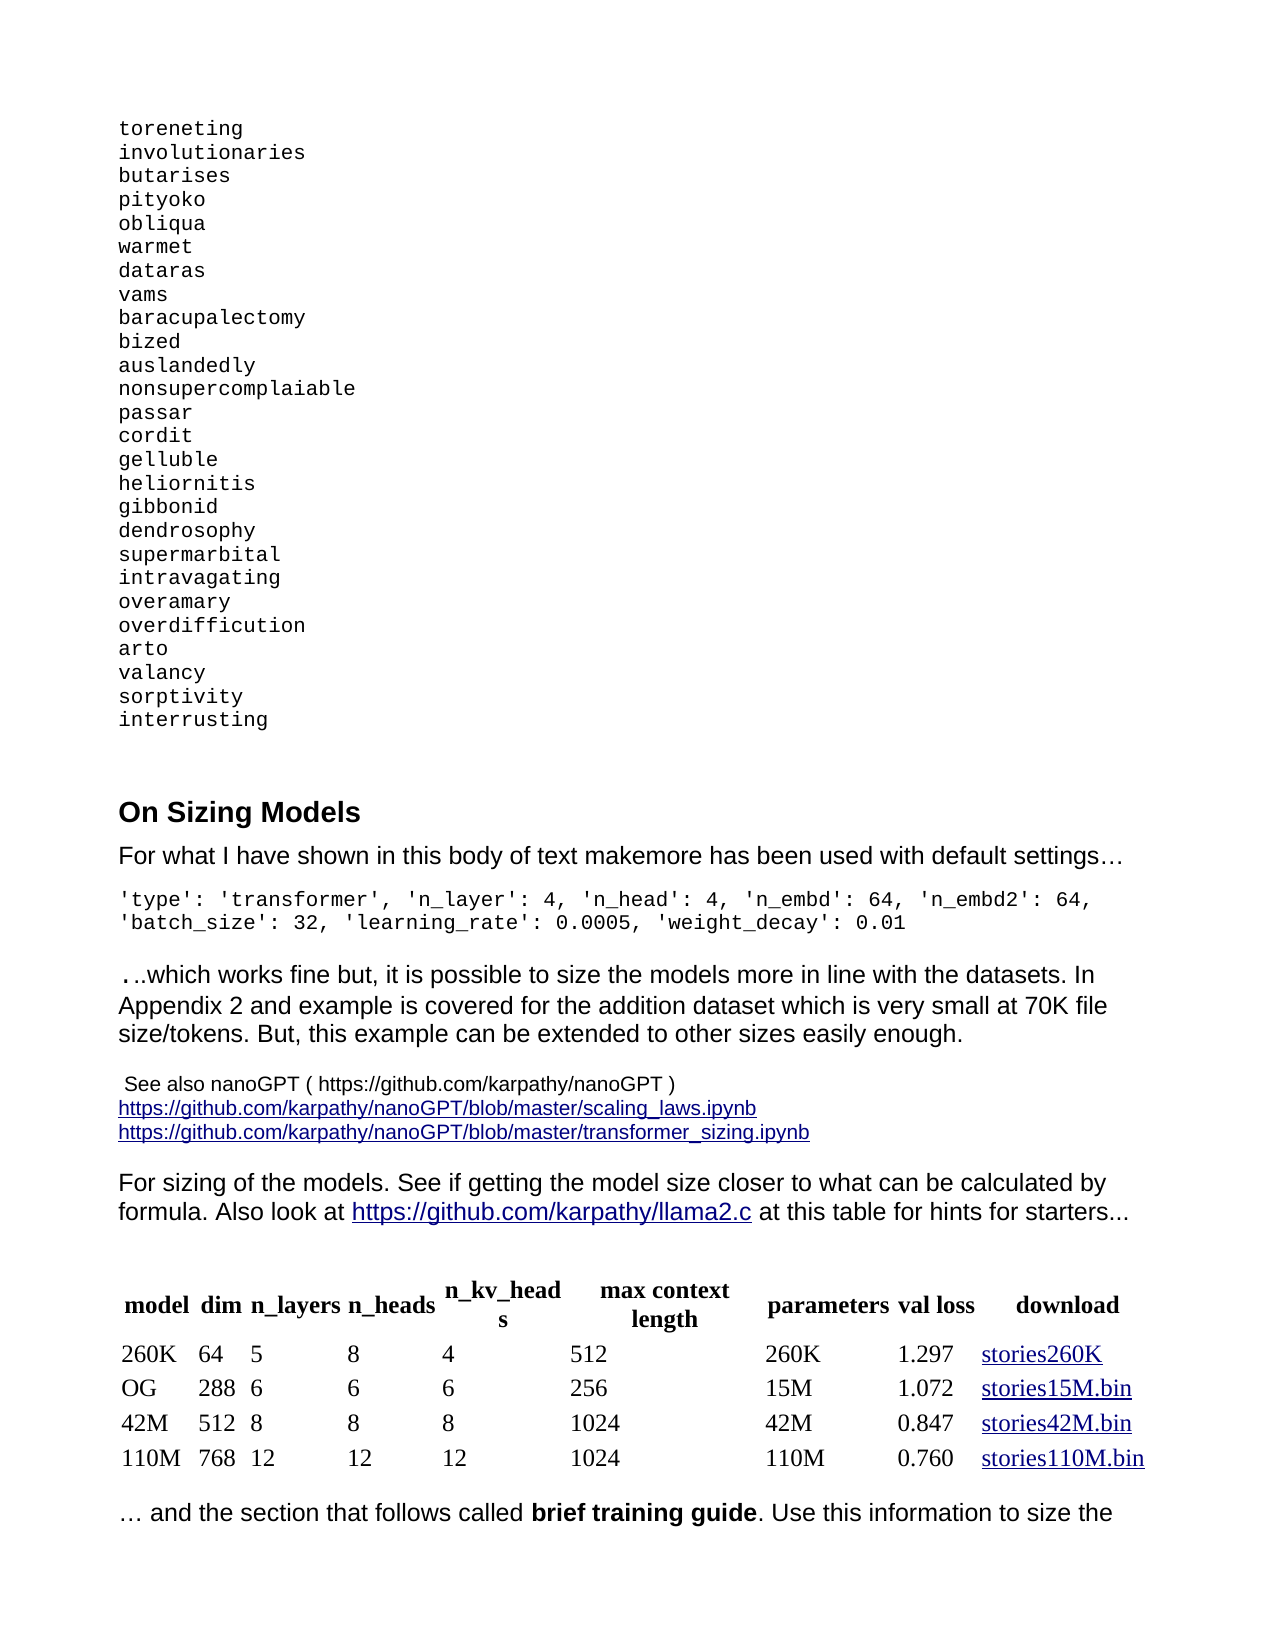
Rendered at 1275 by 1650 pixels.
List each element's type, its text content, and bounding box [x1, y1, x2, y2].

text involutionaries [118, 142, 1157, 165]
text bized [118, 331, 1157, 354]
table_cell 42M [762, 1405, 894, 1440]
text baracupalectomy [118, 307, 1157, 331]
text heliornitis [118, 473, 1157, 496]
table_cell stories260K [979, 1336, 1157, 1371]
table_cell 0.847 [895, 1405, 978, 1440]
text obliqua [118, 213, 1157, 236]
text cordit [118, 426, 1157, 449]
table_cell 260K [118, 1336, 195, 1371]
table_cell 1024 [567, 1405, 762, 1440]
table_cell 15M [762, 1371, 894, 1405]
text overamary [118, 591, 1157, 615]
table_cell 4 [439, 1336, 567, 1371]
table_header n_kv_heads [439, 1273, 567, 1336]
text butarises [118, 165, 1157, 189]
text supermarbital [118, 544, 1157, 567]
table_cell stories42M.bin [979, 1405, 1157, 1440]
table_cell 6 [344, 1371, 439, 1405]
table_cell 512 [195, 1405, 247, 1440]
text interrusting [118, 709, 1157, 733]
text overdifficution [118, 615, 1157, 638]
table_header val loss [895, 1273, 978, 1336]
table_cell 288 [195, 1371, 247, 1405]
table_cell 256 [567, 1371, 762, 1405]
text For sizing of the models. See if getting the model size closer to what can be calculated by formula. Also look at https://github.com/karpathy/llama2.c at this table for hints for starters... [118, 1168, 1157, 1225]
table_cell 6 [247, 1371, 344, 1405]
table_cell 5 [247, 1336, 344, 1371]
text See also nanoGPT ( https://github.com/karpathy/nanoGPT ) https://github.com/karpathy/nanoGPT/blob/master/scaling_laws.ipynb [118, 1072, 1157, 1120]
text dataras [118, 260, 1157, 284]
text For what I have shown in this body of text makemore has been used with default settings… [118, 841, 1157, 870]
text sorptivity [118, 686, 1157, 709]
table_cell 12 [344, 1440, 439, 1474]
table_cell 1.297 [895, 1336, 978, 1371]
table_cell OG [118, 1371, 195, 1405]
table_cell 6 [439, 1371, 567, 1405]
text valancy [118, 662, 1157, 686]
text intravagating [118, 567, 1157, 591]
text ...which works fine but, it is possible to size the models more in line with the datasets. In Appendix 2 and example is covered for the addition dataset which is very small at 70K file size/tokens. But, this example can be extended to other sizes easily enough. [118, 960, 1157, 1048]
table_cell 0.760 [895, 1440, 978, 1474]
table_header n_heads [344, 1273, 439, 1336]
table_header model [118, 1273, 195, 1336]
table_cell 260K [762, 1336, 894, 1371]
table_cell 110M [118, 1440, 195, 1474]
text warmet [118, 236, 1157, 260]
table_cell 512 [567, 1336, 762, 1371]
text dendrosophy [118, 520, 1157, 544]
subtitle On Sizing Models [118, 795, 1157, 829]
table_cell 8 [247, 1405, 344, 1440]
text https://github.com/karpathy/nanoGPT/blob/master/transformer_sizing.ipynb [118, 1120, 1157, 1144]
table_cell stories110M.bin [979, 1440, 1157, 1474]
text arto [118, 638, 1157, 662]
table_cell 12 [439, 1440, 567, 1474]
table_cell 42M [118, 1405, 195, 1440]
text gibbonid [118, 496, 1157, 520]
table_header download [979, 1273, 1157, 1336]
text pityoko [118, 189, 1157, 213]
table_cell 1024 [567, 1440, 762, 1474]
text nonsupercomplaiable [118, 378, 1157, 402]
text toreneting [118, 118, 1157, 142]
table_cell stories15M.bin [979, 1371, 1157, 1405]
table_cell 8 [344, 1336, 439, 1371]
text passar [118, 402, 1157, 426]
table_cell 1.072 [895, 1371, 978, 1405]
table_header dim [195, 1273, 247, 1336]
table_cell 768 [195, 1440, 247, 1474]
table_header parameters [762, 1273, 894, 1336]
table_header max context length [567, 1273, 762, 1336]
table_header n_layers [247, 1273, 344, 1336]
text auslandedly [118, 354, 1157, 378]
text gelluble [118, 449, 1157, 473]
table_cell 8 [439, 1405, 567, 1440]
text 'type': 'transformer', 'n_layer': 4, 'n_head': 4, 'n_embd': 64, 'n_embd2': 64, 'batch_size': 32, 'learning_rate': 0.0005, 'weight_decay': 0.01 [118, 889, 1157, 936]
text … and the section that follows called brief training guide. Use this information to size the [118, 1498, 1157, 1527]
table_cell 64 [195, 1336, 247, 1371]
table_cell 8 [344, 1405, 439, 1440]
text vams [118, 284, 1157, 307]
table_cell 110M [762, 1440, 894, 1474]
table_cell 12 [247, 1440, 344, 1474]
